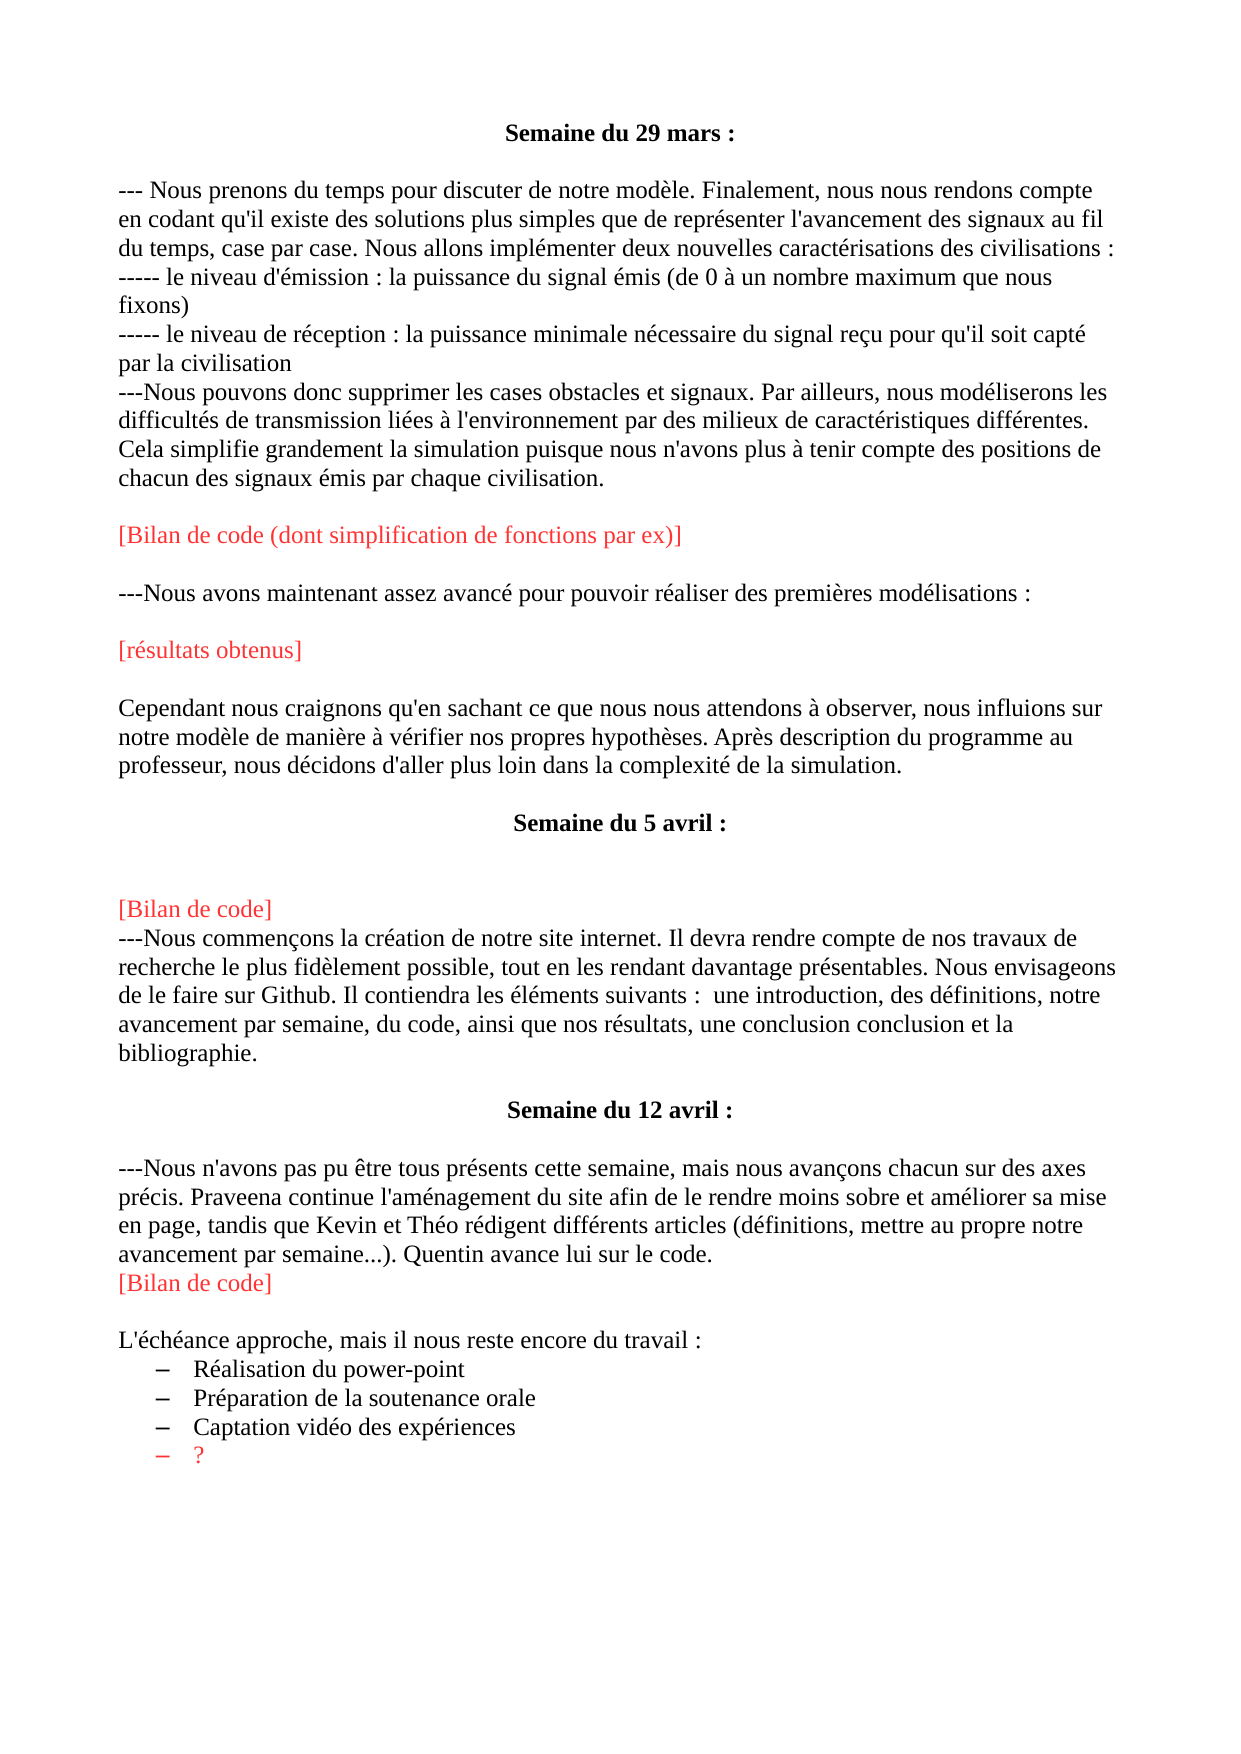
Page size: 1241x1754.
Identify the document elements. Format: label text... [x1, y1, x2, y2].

text Cela simplifie grandement la simulation puisque nous n'avons plus à tenir compte des positions de chacun des signaux émis par chaque civilisation. [118, 434, 1122, 492]
text Cependant nous craignons qu'en sachant ce que nous nous attendons à observer, nous influions sur notre modèle de manière à vérifier nos propres hypothèses. Après description du programme au professeur, nous décidons d'aller plus loin dans la complexité de la simulation. [118, 693, 1122, 779]
list Captation vidéo des expériences [156, 1412, 1122, 1441]
text ---Nous commençons la création de notre site internet. Il devra rendre compte de nos travaux de recherche le plus fidèlement possible, tout en les rendant davantage présentables. Nous envisageons de le faire sur Github. Il contiendra les éléments suivants : une introduction, des définitions, notre avancement par semaine, du code, ainsi que nos résultats, une conclusion conclusion et la bibliographie. [118, 923, 1122, 1067]
list Réalisation du power-point [156, 1354, 1122, 1383]
text L'échéance approche, mais il nous reste encore du travail : [118, 1326, 1122, 1354]
text ---Nous n'avons pas pu être tous présents cette semaine, mais nous avançons chacun sur des axes précis. Praveena continue l'aménagement du site afin de le rendre moins sobre et améliorer sa mise en page, tandis que Kevin et Théo rédigent différents articles (définitions, mettre au propre notre avancement par semaine...). Quentin avance lui sur le code. [118, 1153, 1122, 1268]
text Semaine du 29 mars : [118, 118, 1122, 147]
text Semaine du 12 avril : [118, 1096, 1122, 1124]
text ----- le niveau d'émission : la puissance du signal émis (de 0 à un nombre maximum que nous fixons) [118, 262, 1122, 319]
text [résultats obtenus] [118, 636, 1122, 664]
list Préparation de la soutenance orale [156, 1383, 1122, 1412]
text [Bilan de code (dont simplification de fonctions par ex)] [118, 521, 1122, 549]
text [Bilan de code] [118, 1268, 1122, 1297]
list ? [156, 1441, 1122, 1469]
text ---Nous avons maintenant assez avancé pour pouvoir réaliser des premières modélisations : [118, 578, 1122, 607]
text ---Nous pouvons donc supprimer les cases obstacles et signaux. Par ailleurs, nous modéliserons les difficultés de transmission liées à l'environnement par des milieux de caractéristiques différentes. [118, 377, 1122, 434]
text Semaine du 5 avril : [118, 808, 1122, 837]
text [Bilan de code] [118, 894, 1122, 923]
text --- Nous prenons du temps pour discuter de notre modèle. Finalement, nous nous rendons compte en codant qu'il existe des solutions plus simples que de représenter l'avancement des signaux au fil du temps, case par case. Nous allons implémenter deux nouvelles caractérisations des civilisations : [118, 176, 1122, 262]
text ----- le niveau de réception : la puissance minimale nécessaire du signal reçu pour qu'il soit capté par la civilisation [118, 319, 1122, 377]
